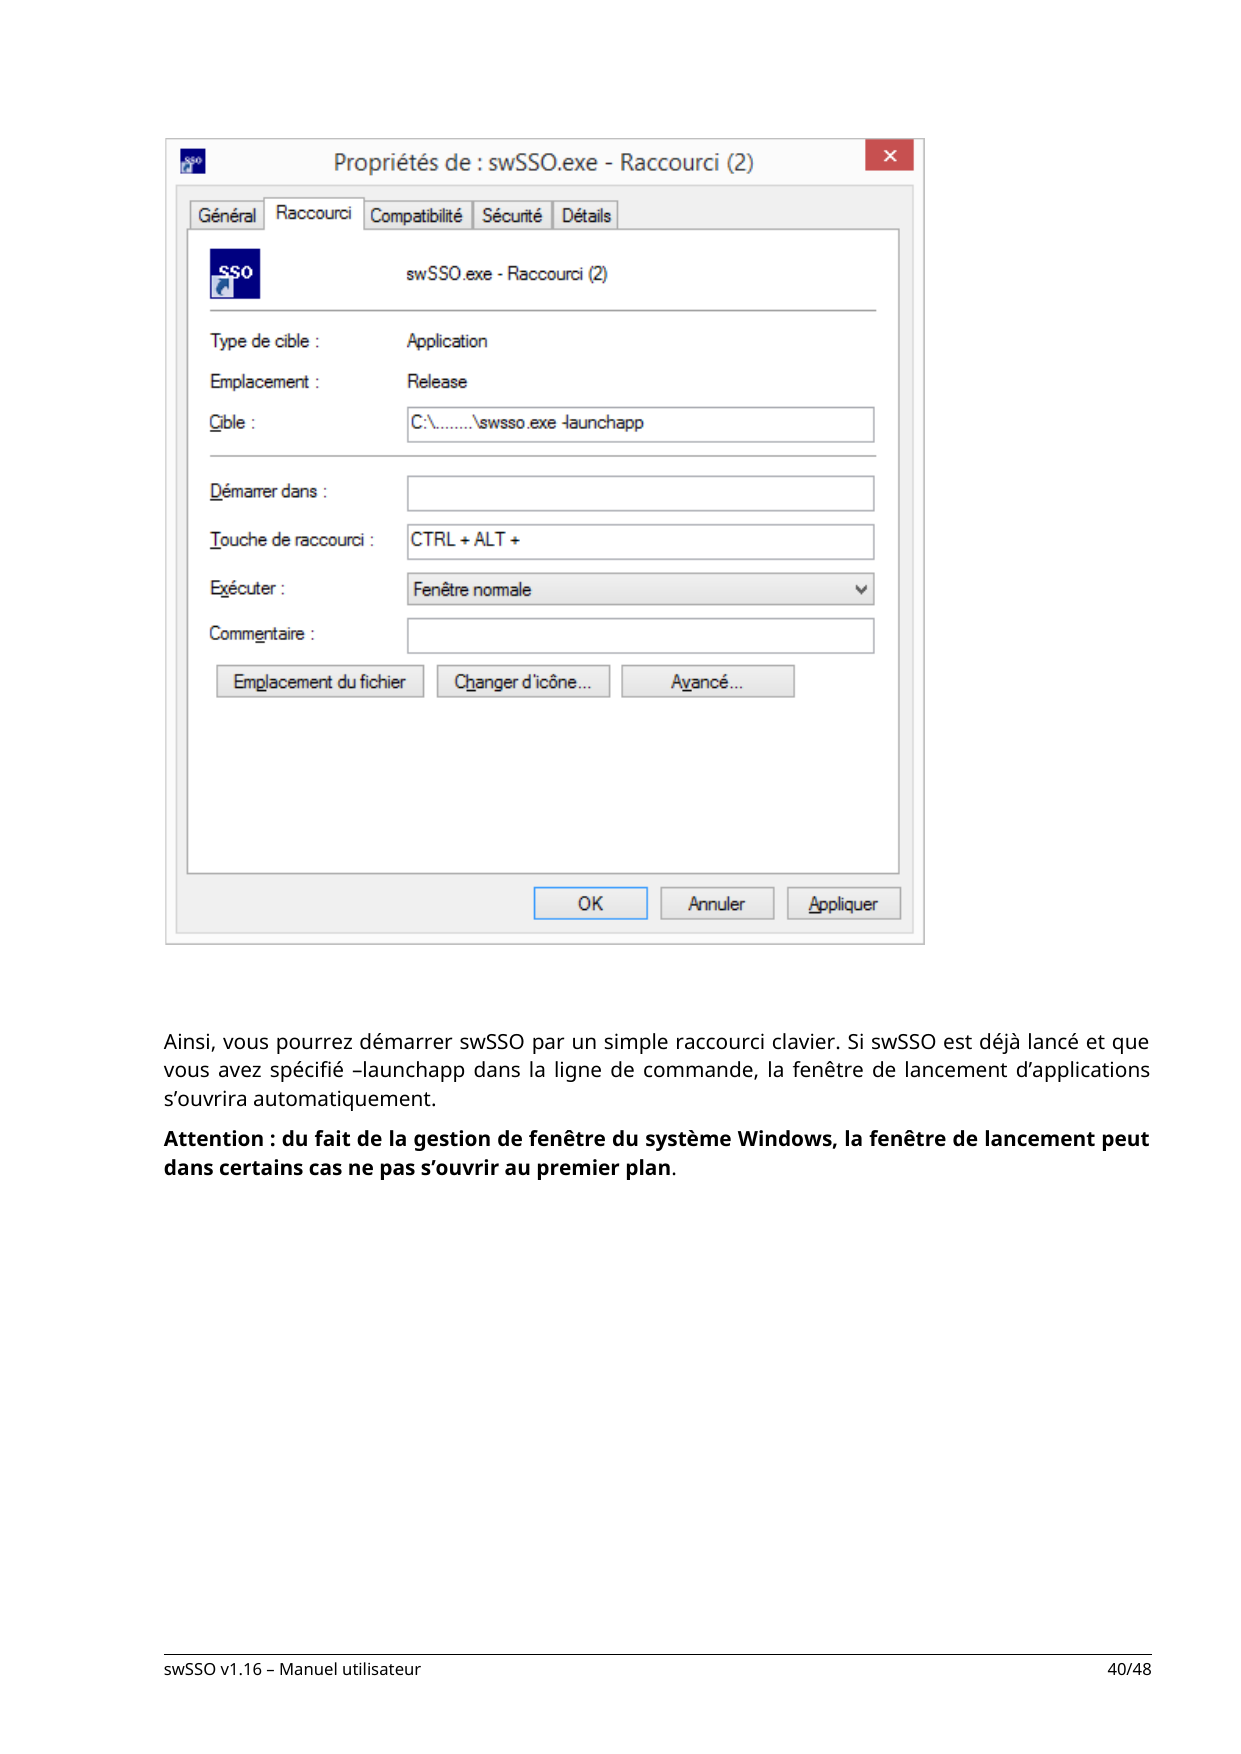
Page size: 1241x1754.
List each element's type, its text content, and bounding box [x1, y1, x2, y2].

text Ainsi, vous pourrez démarrer swSSO par un simple raccourci clavier. Si swSSO est déjà lancé et que vous avez spécifié –launchapp dans la ligne de commande, la fenêtre de lancement d’applications s’ouvrira automatiquement. [164, 1027, 1152, 1112]
text Attention : du fait de la gestion de fenêtre du système Windows, la fenêtre de lancement peut dans certains cas ne pas s’ouvrir au premier plan. [164, 1124, 1152, 1181]
picture [165, 138, 925, 945]
